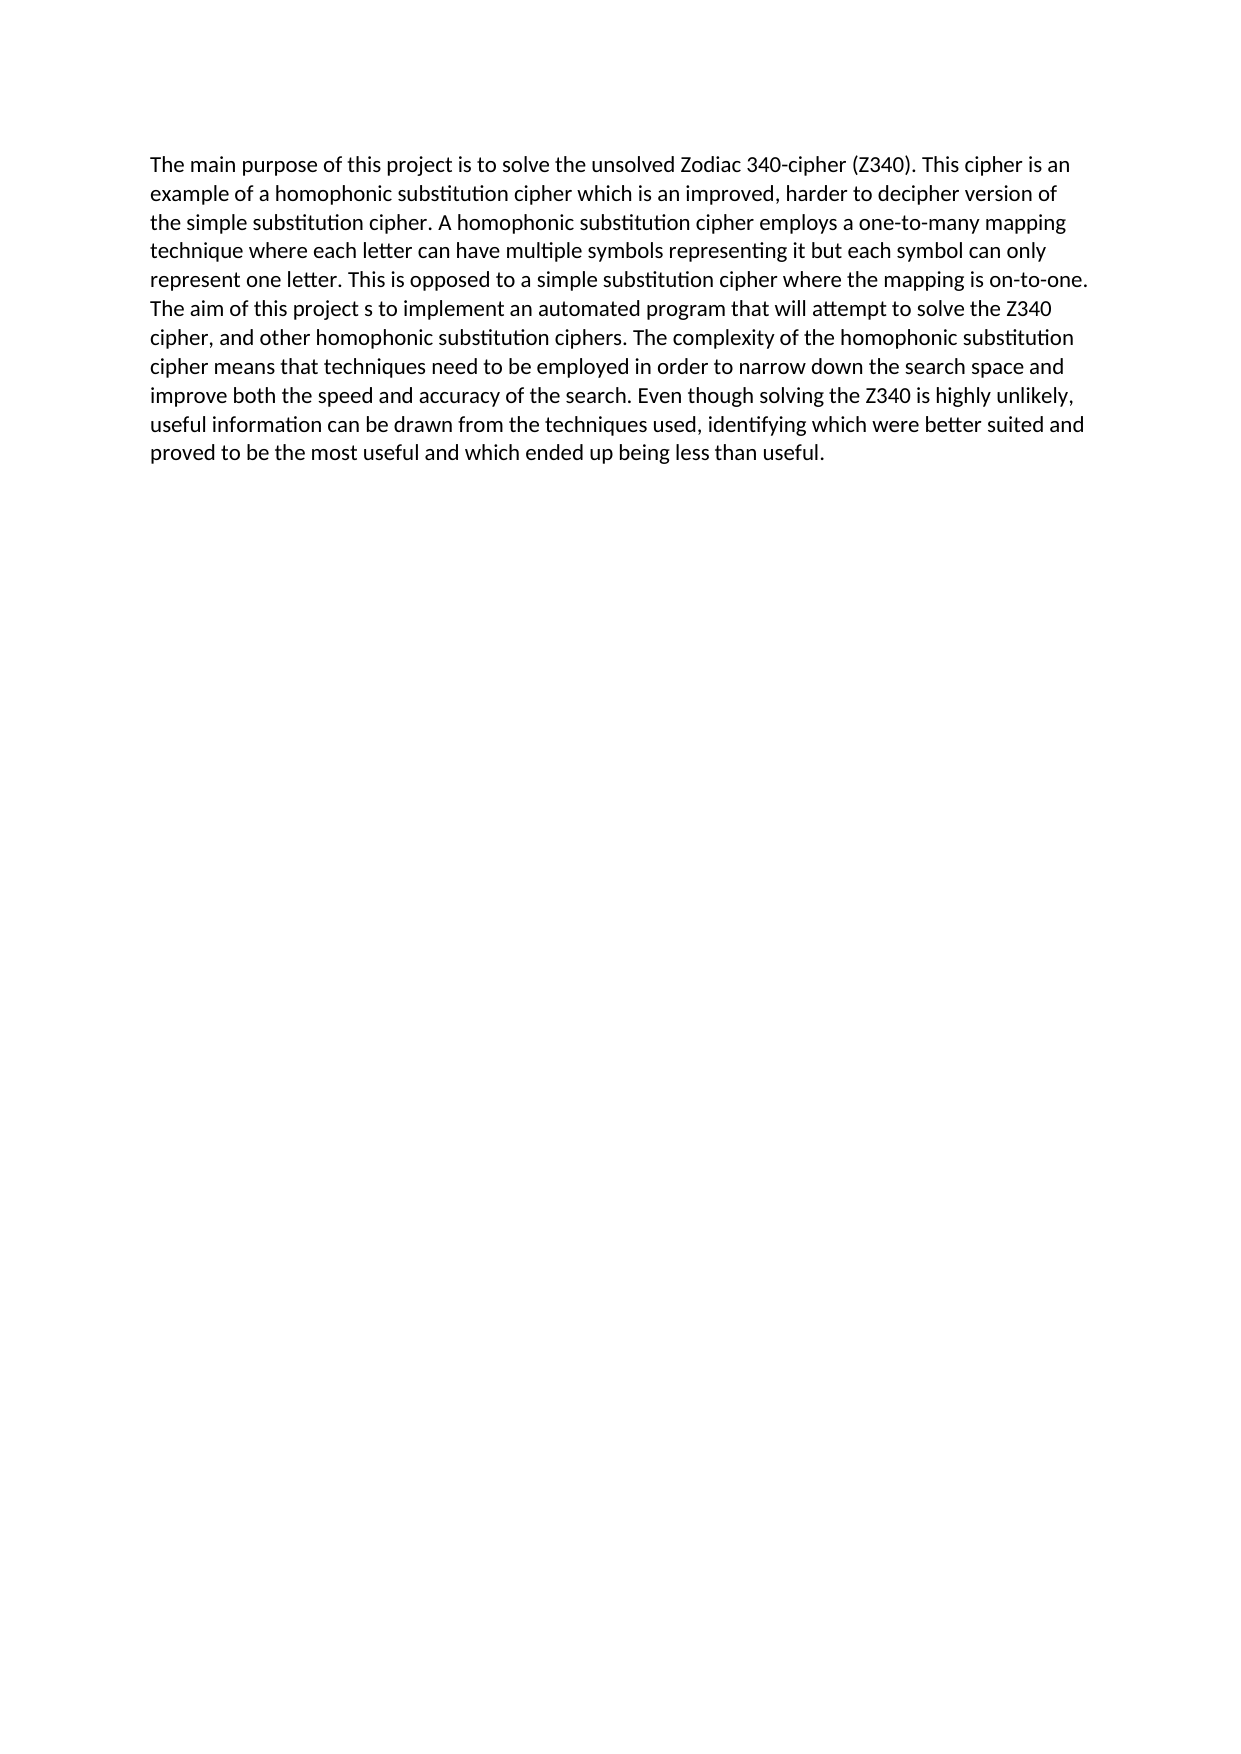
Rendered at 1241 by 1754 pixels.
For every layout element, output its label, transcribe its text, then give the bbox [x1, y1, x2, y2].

text The main purpose of this project is to solve the unsolved Zodiac 340-cipher (Z340). This cipher is an example of a homophonic substitution cipher which is an improved, harder to decipher version of the simple substitution cipher. A homophonic substitution cipher employs a one-to-many mapping technique where each letter can have multiple symbols representing it but each symbol can only represent one letter. This is opposed to a simple substitution cipher where the mapping is on-to-one. The aim of this project s to implement an automated program that will attempt to solve the Z340 cipher, and other homophonic substitution ciphers. The complexity of the homophonic substitution cipher means that techniques need to be employed in order to narrow down the search space and improve both the speed and accuracy of the search. Even though solving the Z340 is highly unlikely, useful information can be drawn from the techniques used, identifying which were better suited and proved to be the most useful and which ended up being less than useful. [150, 150, 1090, 467]
